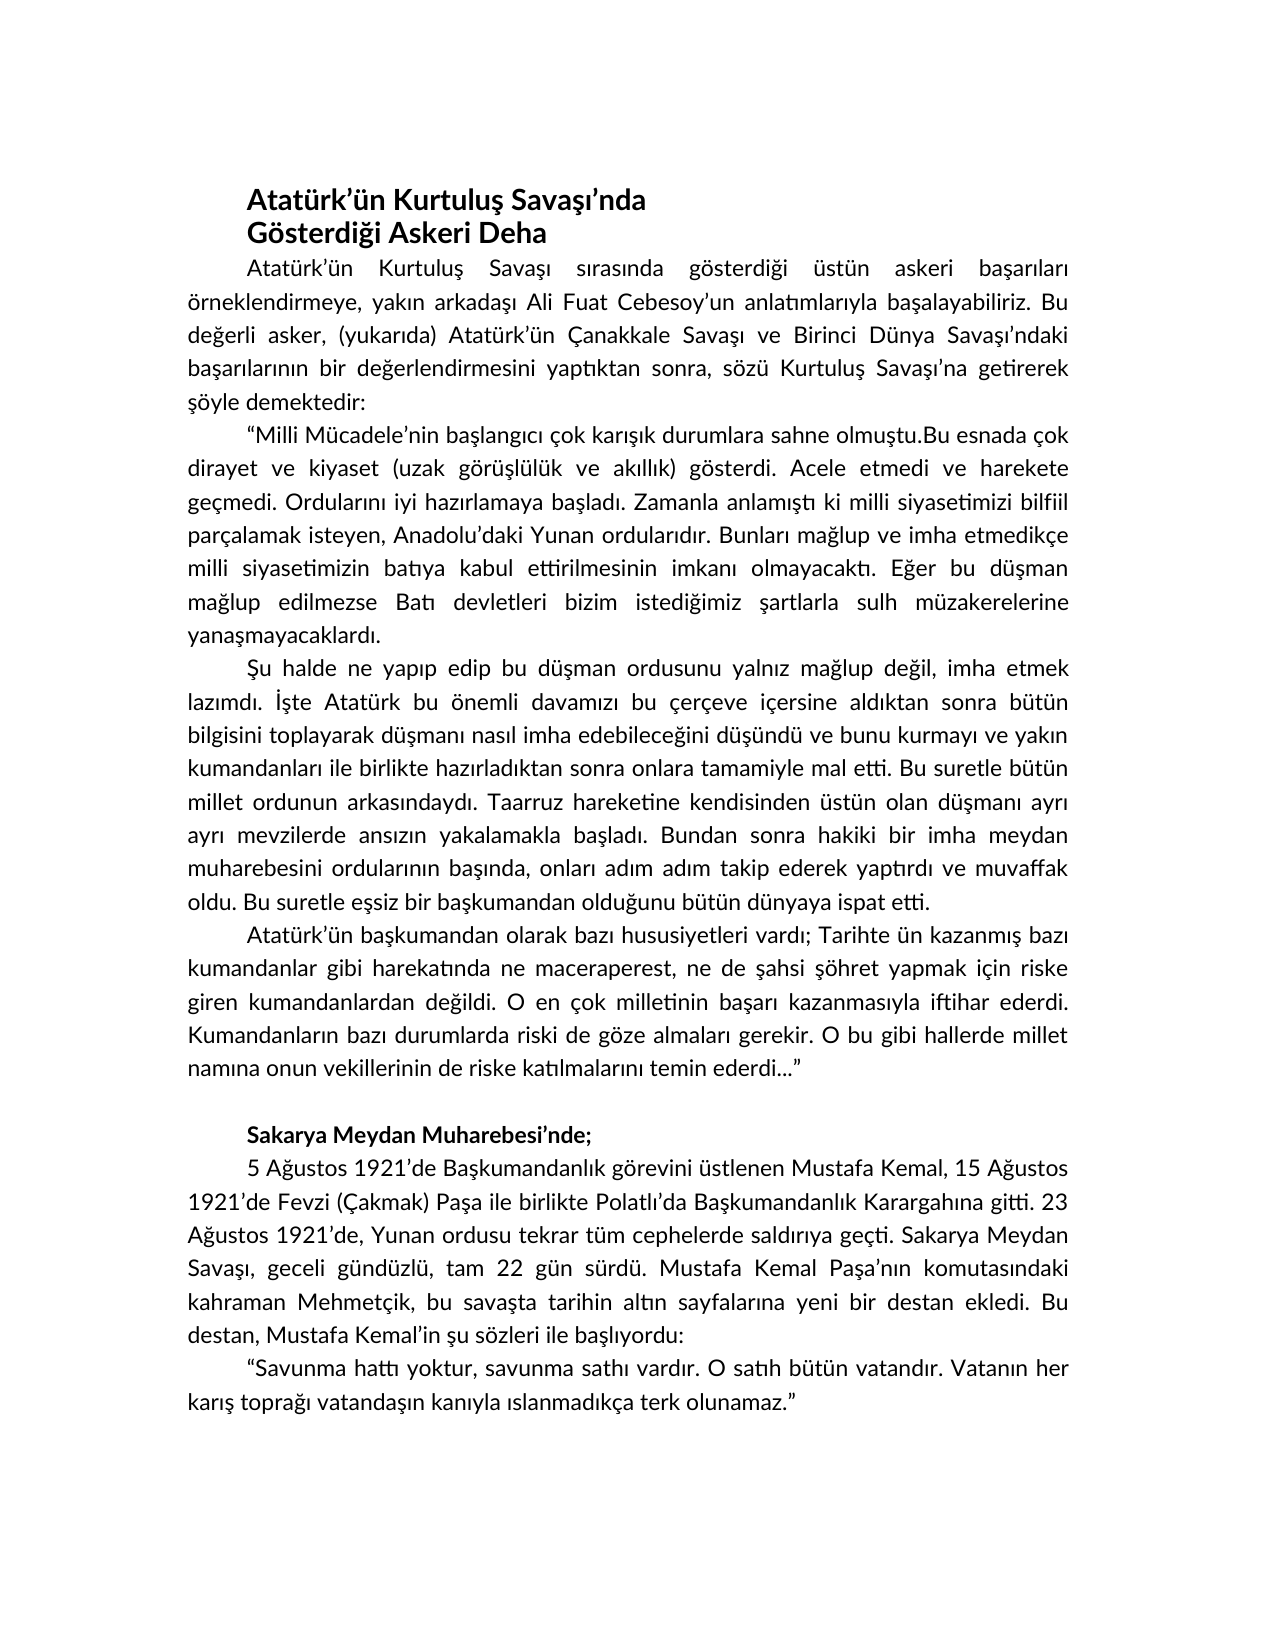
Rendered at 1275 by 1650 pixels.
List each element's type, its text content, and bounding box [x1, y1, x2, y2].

text “Savunma hattı yoktur, savunma sathı vardır. O satıh bütün vatandır. Vatanın her karış toprağı vatandaşın kanıyla ıslanmadıkça terk olunamaz.” [187, 1350, 1070, 1417]
text Atatürk’ün Kurtuluş Savaşı’nda [187, 183, 1070, 217]
text 5 Ağustos 1921’de Başkumandanlık görevini üstlenen Mustafa Kemal, 15 Ağustos 1921’de Fevzi (Çakmak) Paşa ile birlikte Polatlı’da Başkumandanlık Karargahına gitti. 23 Ağustos 1921’de, Yunan ordusu tekrar tüm cephelerde saldırıya geçti. Sakarya Meydan Savaşı, geceli gündüzlü, tam 22 gün sürdü. Mustafa Kemal Paşa’nın komutasındaki kahraman Mehmetçik, bu savaşta tarihin altın sayfalarına yeni bir destan ekledi. Bu destan, Mustafa Kemal’in şu sözleri ile başlıyordu: [187, 1150, 1070, 1350]
text Atatürk’ün Kurtuluş Savaşı sırasında gösterdiği üstün askeri başarıları örneklendirmeye, yakın arkadaşı Ali Fuat Cebesoy’un anlatımlarıyla başalayabiliriz. Bu değerli asker, (yukarıda) Atatürk’ün Çanakkale Savaşı ve Birinci Dünya Savaşı’ndaki başarılarının bir değerlendirmesini yaptıktan sonra, sözü Kurtuluş Savaşı’na getirerek şöyle demektedir: [187, 250, 1070, 417]
text Gösterdiği Askeri Deha [187, 217, 1070, 250]
text Sakarya Meydan Muharebesi’nde; [187, 1117, 1070, 1150]
text Şu halde ne yapıp edip bu düşman ordusunu yalnız mağlup değil, imha etmek lazımdı. İşte Atatürk bu önemli davamızı bu çerçeve içersine aldıktan sonra bütün bilgisini toplayarak düşmanı nasıl imha edebileceğini düşündü ve bunu kurmayı ve yakın kumandanları ile birlikte hazırladıktan sonra onlara tamamiyle mal etti. Bu suretle bütün millet ordunun arkasındaydı. Taarruz hareketine kendisinden üstün olan düşmanı ayrı ayrı mevzilerde ansızın yakalamakla başladı. Bundan sonra hakiki bir imha meydan muharebesini ordularının başında, onları adım adım takip ederek yaptırdı ve muvaffak oldu. Bu suretle eşsiz bir başkumandan olduğunu bütün dünyaya ispat etti. [187, 650, 1070, 917]
text “Milli Mücadele’nin başlangıcı çok karışık durumlara sahne olmuştu.Bu esnada çok dirayet ve kiyaset (uzak görüşlülük ve akıllık) gösterdi. Acele etmedi ve harekete geçmedi. Ordularını iyi hazırlamaya başladı. Zamanla anlamıştı ki milli siyasetimizi bilfiil parçalamak isteyen, Anadolu’daki Yunan ordularıdır. Bunları mağlup ve imha etmedikçe milli siyasetimizin batıya kabul ettirilmesinin imkanı olmayacaktı. Eğer bu düşman mağlup edilmezse Batı devletleri bizim istediğimiz şartlarla sulh müzakerelerine yanaşmayacaklardı. [187, 417, 1070, 650]
text Atatürk’ün başkumandan olarak bazı hususiyetleri vardı; Tarihte ün kazanmış bazı kumandanlar gibi harekatında ne maceraperest, ne de şahsi şöhret yapmak için riske giren kumandanlardan değildi. O en çok milletinin başarı kazanmasıyla iftihar ederdi. Kumandanların bazı durumlarda riski de göze almaları gerekir. O bu gibi hallerde millet namına onun vekillerinin de riske katılmalarını temin ederdi...” [187, 917, 1070, 1083]
